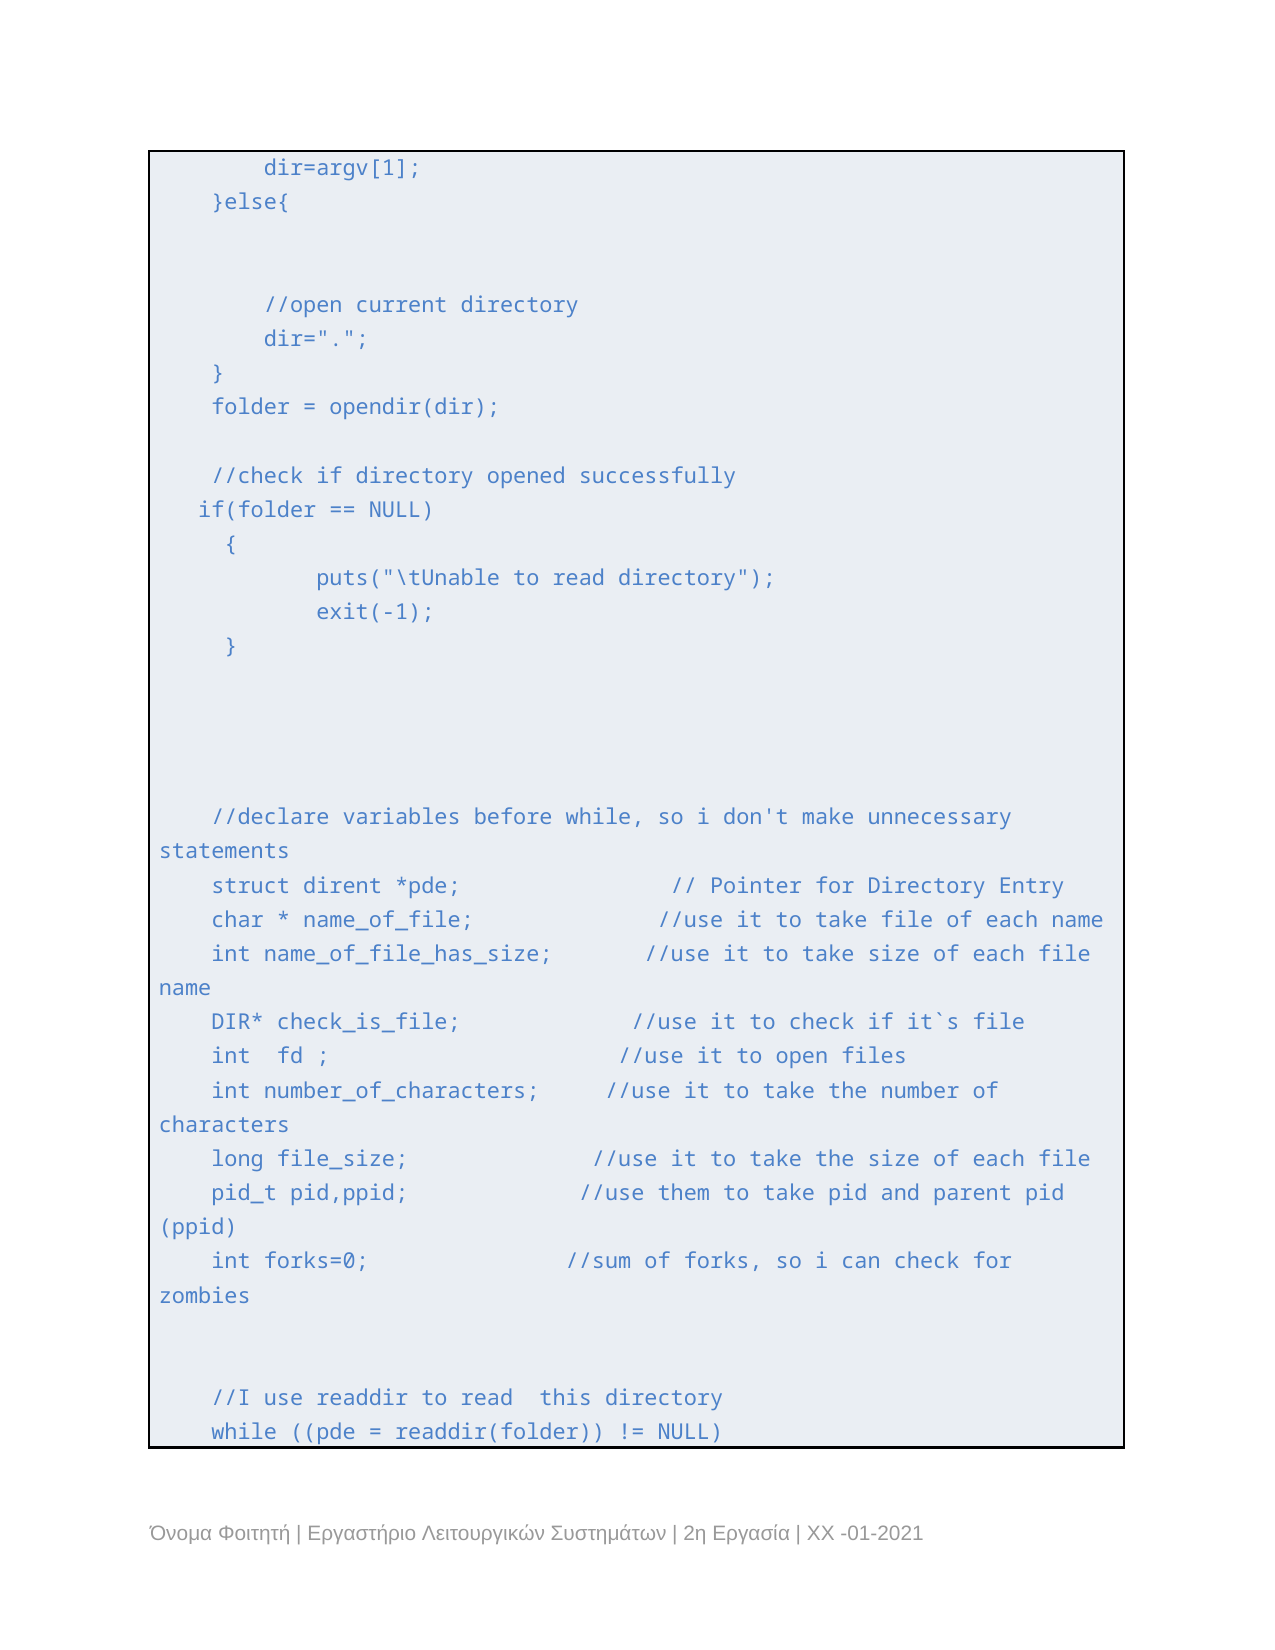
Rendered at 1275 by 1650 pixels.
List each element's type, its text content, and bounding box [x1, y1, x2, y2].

table_header dir=argv[1]; }else{ //open current directory dir="."; } folder = opendir(dir); //check if directory opened successfully if(folder == NULL) { puts("\tUnable to read directory"); exit(-1); } //declare variables before while, so i don't make unnecessary statements struct dirent *pde; // Pointer for Directory Entry char * name_of_file; //use it to take file of each name int name_of_file_has_size; //use it to take size of each file name DIR* check_is_file; //use it to check if it`s file int fd ; //use it to open files int number_of_characters; //use it to take the number of characters long file_size; //use it to take the size of each file pid_t pid,ppid; //use them to take pid and parent pid (ppid) int forks=0; //sum of forks, so i can check for zombies //I use readdir to read this directory while ((pde = readdir(folder)) != NULL) [150, 152, 1123, 1446]
